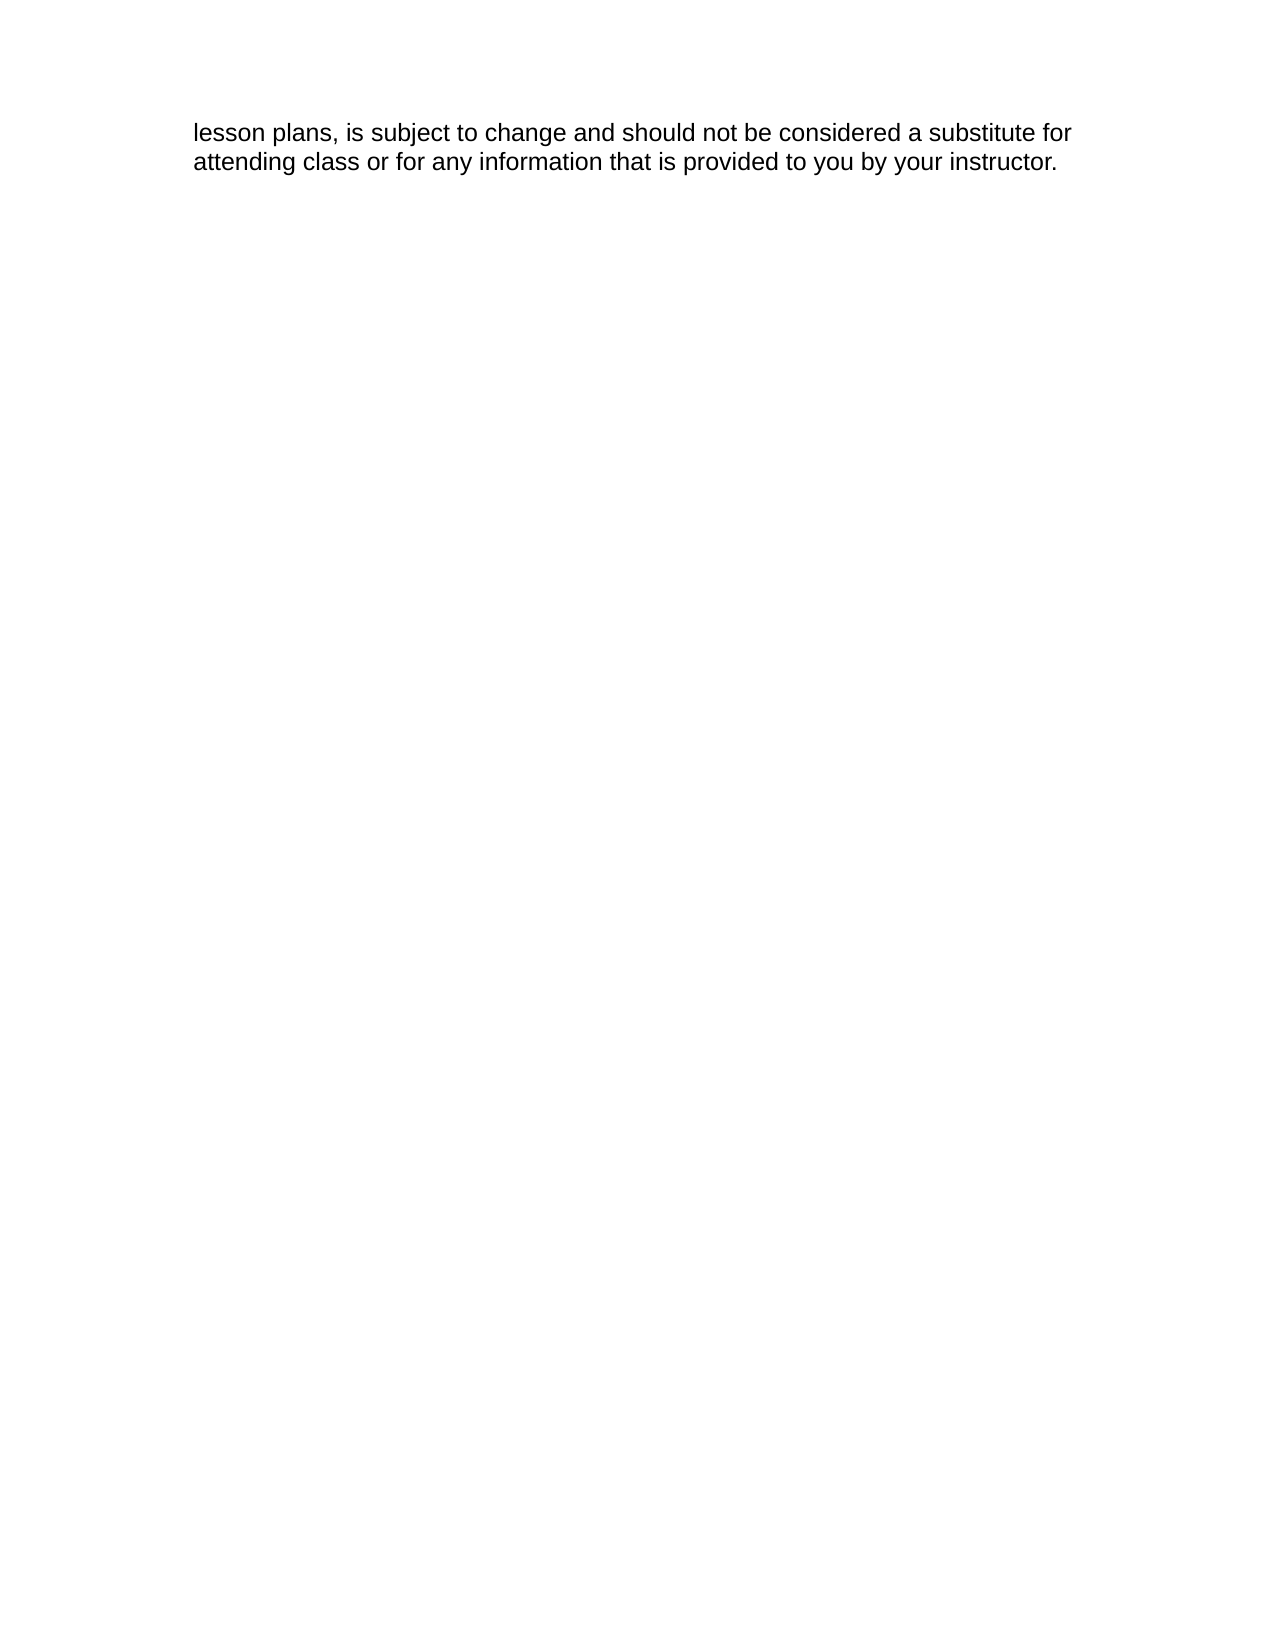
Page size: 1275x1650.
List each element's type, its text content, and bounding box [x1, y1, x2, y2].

list lesson plans, is subject to change and should not be considered a substitute for attending class or for any information that is provided to you by your instructor. [156, 118, 1157, 176]
